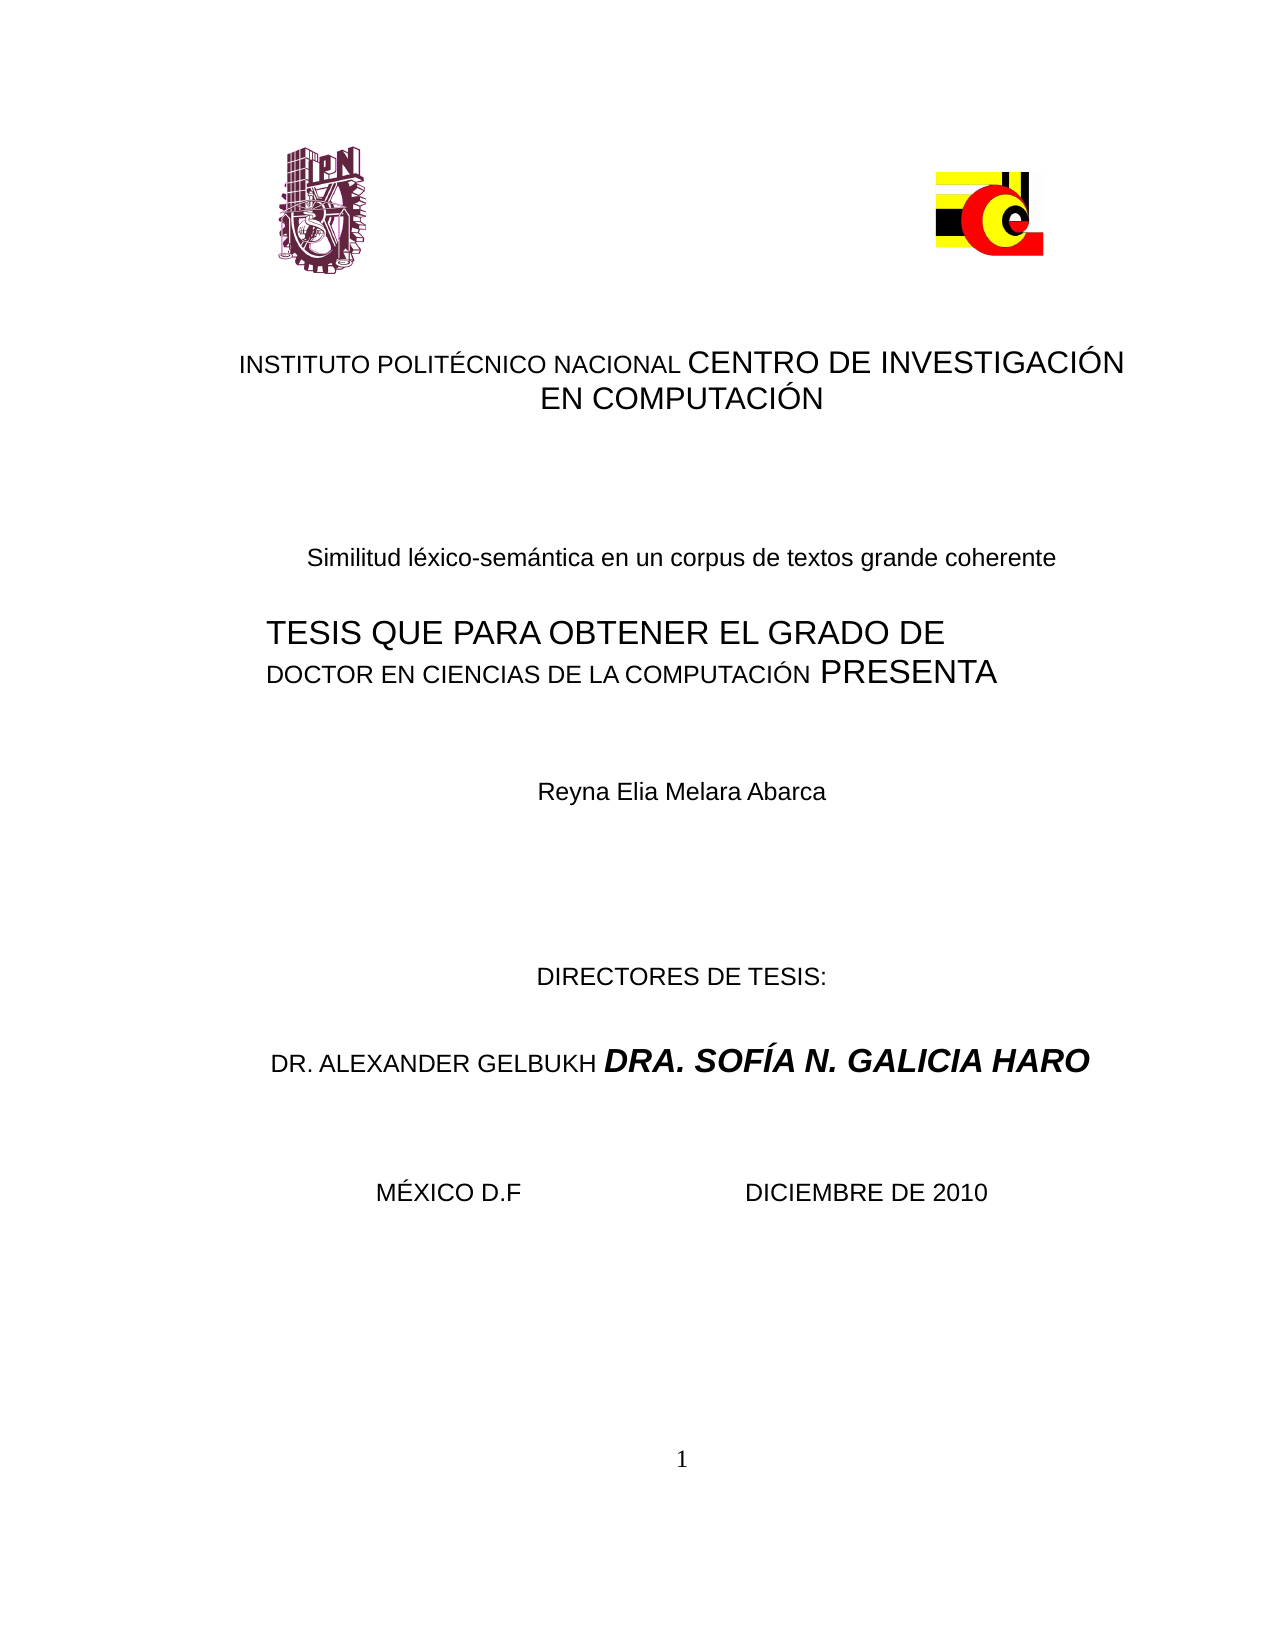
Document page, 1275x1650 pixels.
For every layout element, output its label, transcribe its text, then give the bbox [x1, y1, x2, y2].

picture [278, 146, 367, 274]
text Similitud léxico-semántica en un corpus de textos grande coherente [236, 543, 1127, 572]
text DR. ALEXANDER GELBUKH DRA. SOFÍA N. GALICIA HARO [236, 1041, 1127, 1080]
picture [935, 172, 1044, 256]
text INSTITUTO POLITÉCNICO NACIONAL CENTRO DE INVESTIGACIÓN EN COMPUTACIÓN [236, 344, 1127, 416]
text DIRECTORES DE TESIS: [236, 962, 1127, 990]
text TESIS QUE PARA OBTENER EL GRADO DE [266, 613, 1127, 652]
text MÉXICO D.F DICIEMBRE DE 2010 [236, 1178, 1127, 1207]
text Reyna Elia Melara Abarca [236, 777, 1127, 805]
text DOCTOR EN CIENCIAS DE LA COMPUTACIÓN PRESENTA [266, 652, 1127, 690]
